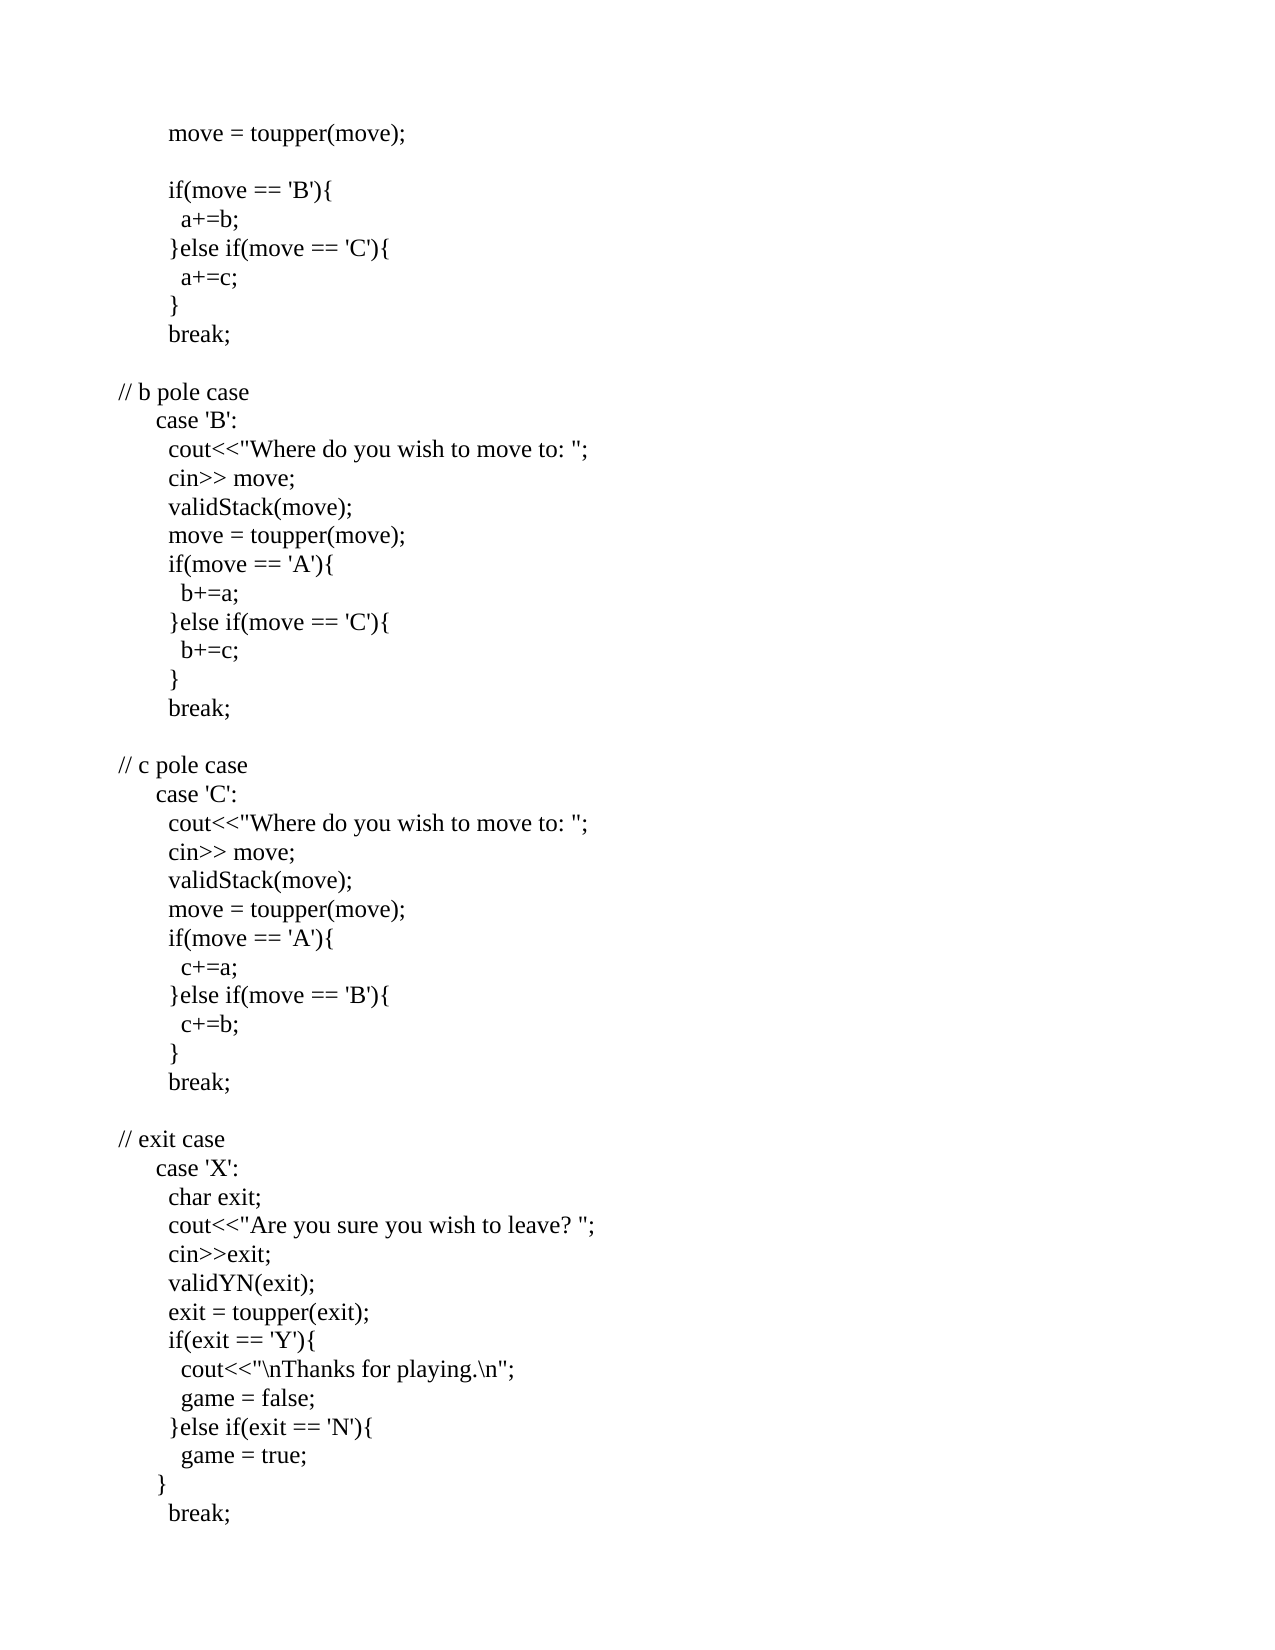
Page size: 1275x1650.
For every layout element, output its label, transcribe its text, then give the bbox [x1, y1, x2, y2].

text }else if(exit == 'N'){ [118, 1412, 1157, 1441]
text case 'C': [118, 779, 1157, 808]
text cout<<"\nThanks for playing.\n"; [118, 1354, 1157, 1383]
text b+=a; [118, 578, 1157, 607]
text c+=b; [118, 1009, 1157, 1038]
text } [118, 664, 1157, 693]
text break; [118, 693, 1157, 722]
text // c pole case [118, 751, 1157, 779]
text move = toupper(move); [118, 118, 1157, 147]
text // exit case [118, 1124, 1157, 1153]
text a+=c; [118, 262, 1157, 291]
text if(move == 'A'){ [118, 549, 1157, 578]
text // b pole case [118, 377, 1157, 406]
text cin>> move; [118, 837, 1157, 866]
text if(exit == 'Y'){ [118, 1326, 1157, 1354]
text break; [118, 319, 1157, 348]
text move = toupper(move); [118, 521, 1157, 549]
text validYN(exit); [118, 1268, 1157, 1297]
text exit = toupper(exit); [118, 1297, 1157, 1326]
text cout<<"Where do you wish to move to: "; [118, 434, 1157, 463]
text game = false; [118, 1383, 1157, 1412]
text cout<<"Are you sure you wish to leave? "; [118, 1211, 1157, 1239]
text c+=a; [118, 952, 1157, 981]
text } [118, 291, 1157, 319]
text case 'X': [118, 1153, 1157, 1182]
text if(move == 'B'){ [118, 176, 1157, 204]
text if(move == 'A'){ [118, 923, 1157, 952]
text } [118, 1038, 1157, 1067]
text validStack(move); [118, 492, 1157, 521]
text } [118, 1469, 1157, 1498]
text a+=b; [118, 204, 1157, 233]
text b+=c; [118, 636, 1157, 664]
text break; [118, 1067, 1157, 1096]
text }else if(move == 'C'){ [118, 607, 1157, 636]
text game = true; [118, 1441, 1157, 1469]
text case 'B': [118, 406, 1157, 434]
text }else if(move == 'B'){ [118, 981, 1157, 1009]
text move = toupper(move); [118, 894, 1157, 923]
text validStack(move); [118, 866, 1157, 894]
text }else if(move == 'C'){ [118, 233, 1157, 262]
text cin>> move; [118, 463, 1157, 492]
text char exit; [118, 1182, 1157, 1211]
text cout<<"Where do you wish to move to: "; [118, 808, 1157, 837]
text break; [118, 1498, 1157, 1527]
text cin>>exit; [118, 1239, 1157, 1268]
